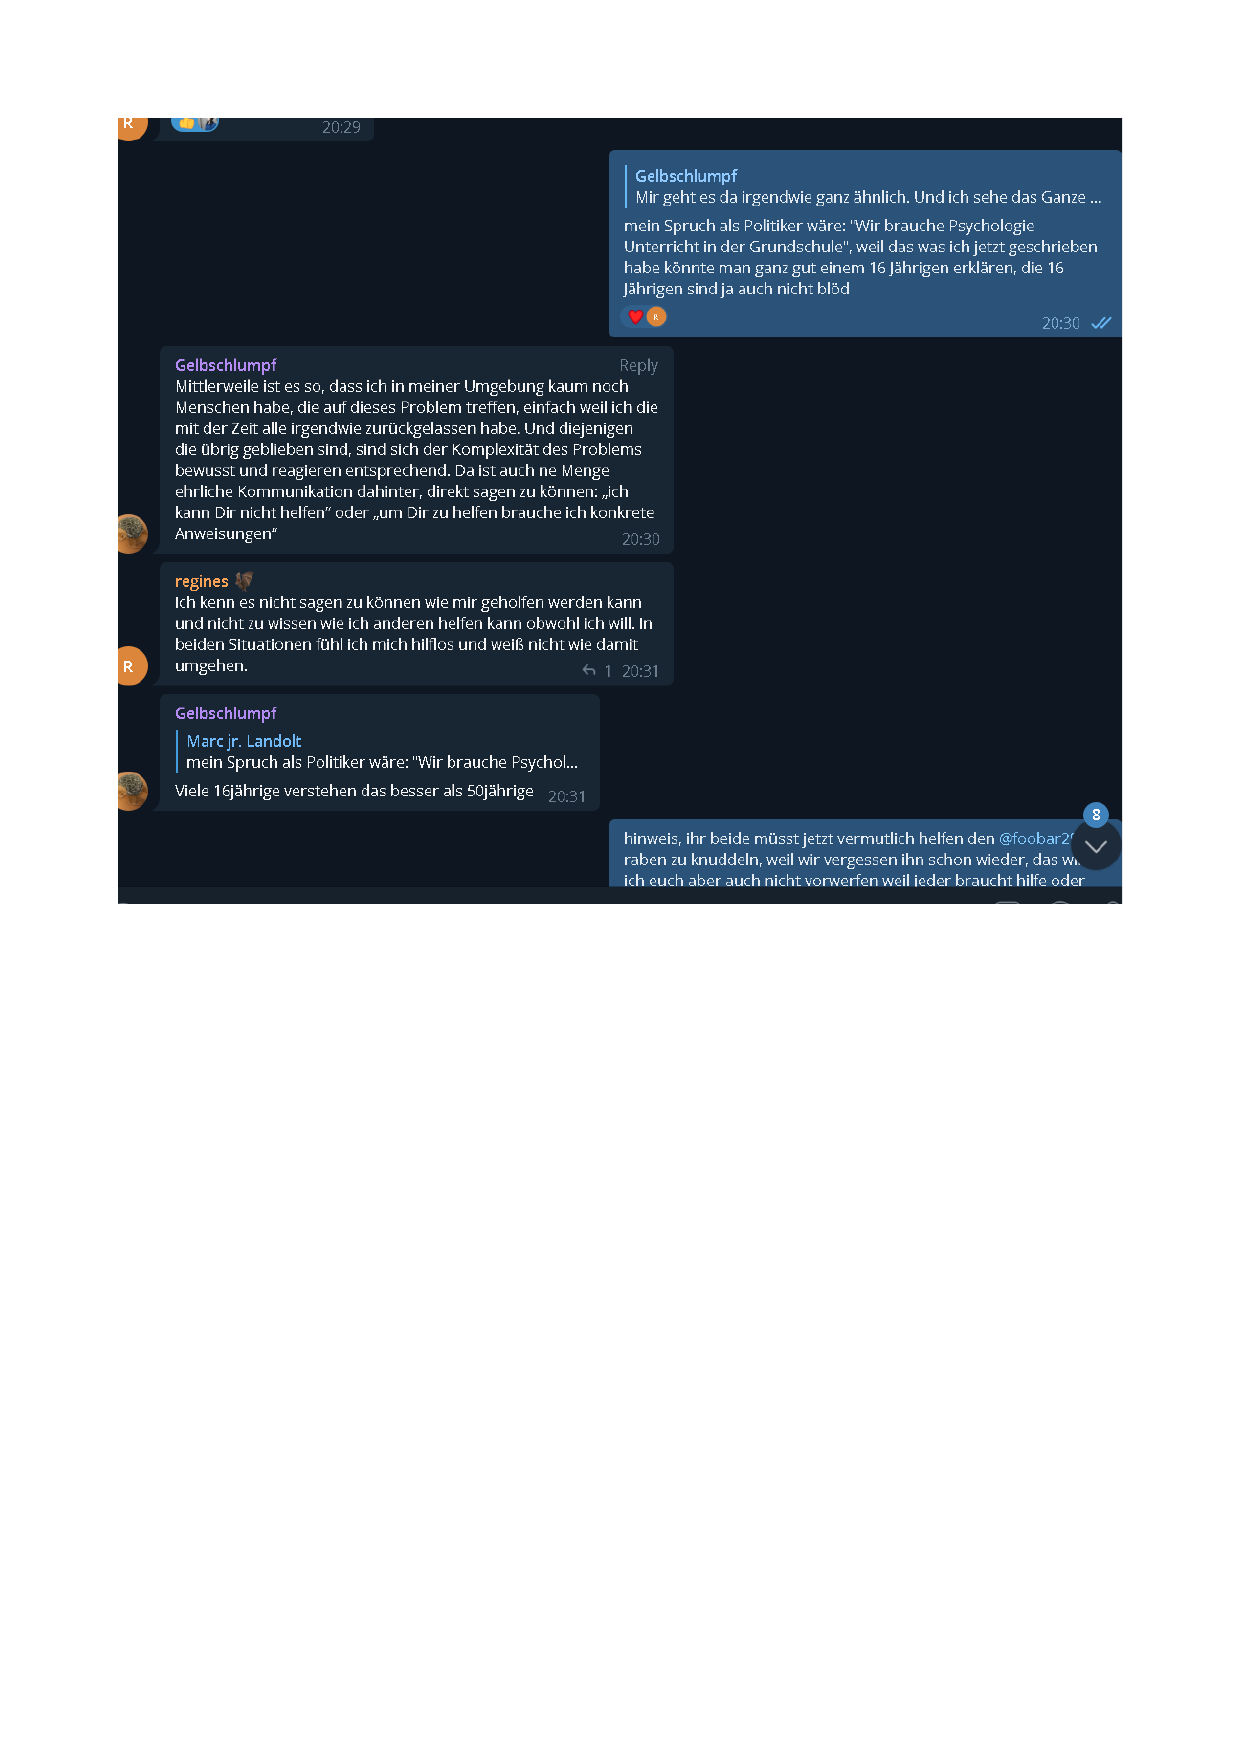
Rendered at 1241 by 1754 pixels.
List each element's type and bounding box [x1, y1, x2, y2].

picture [118, 118, 1123, 904]
